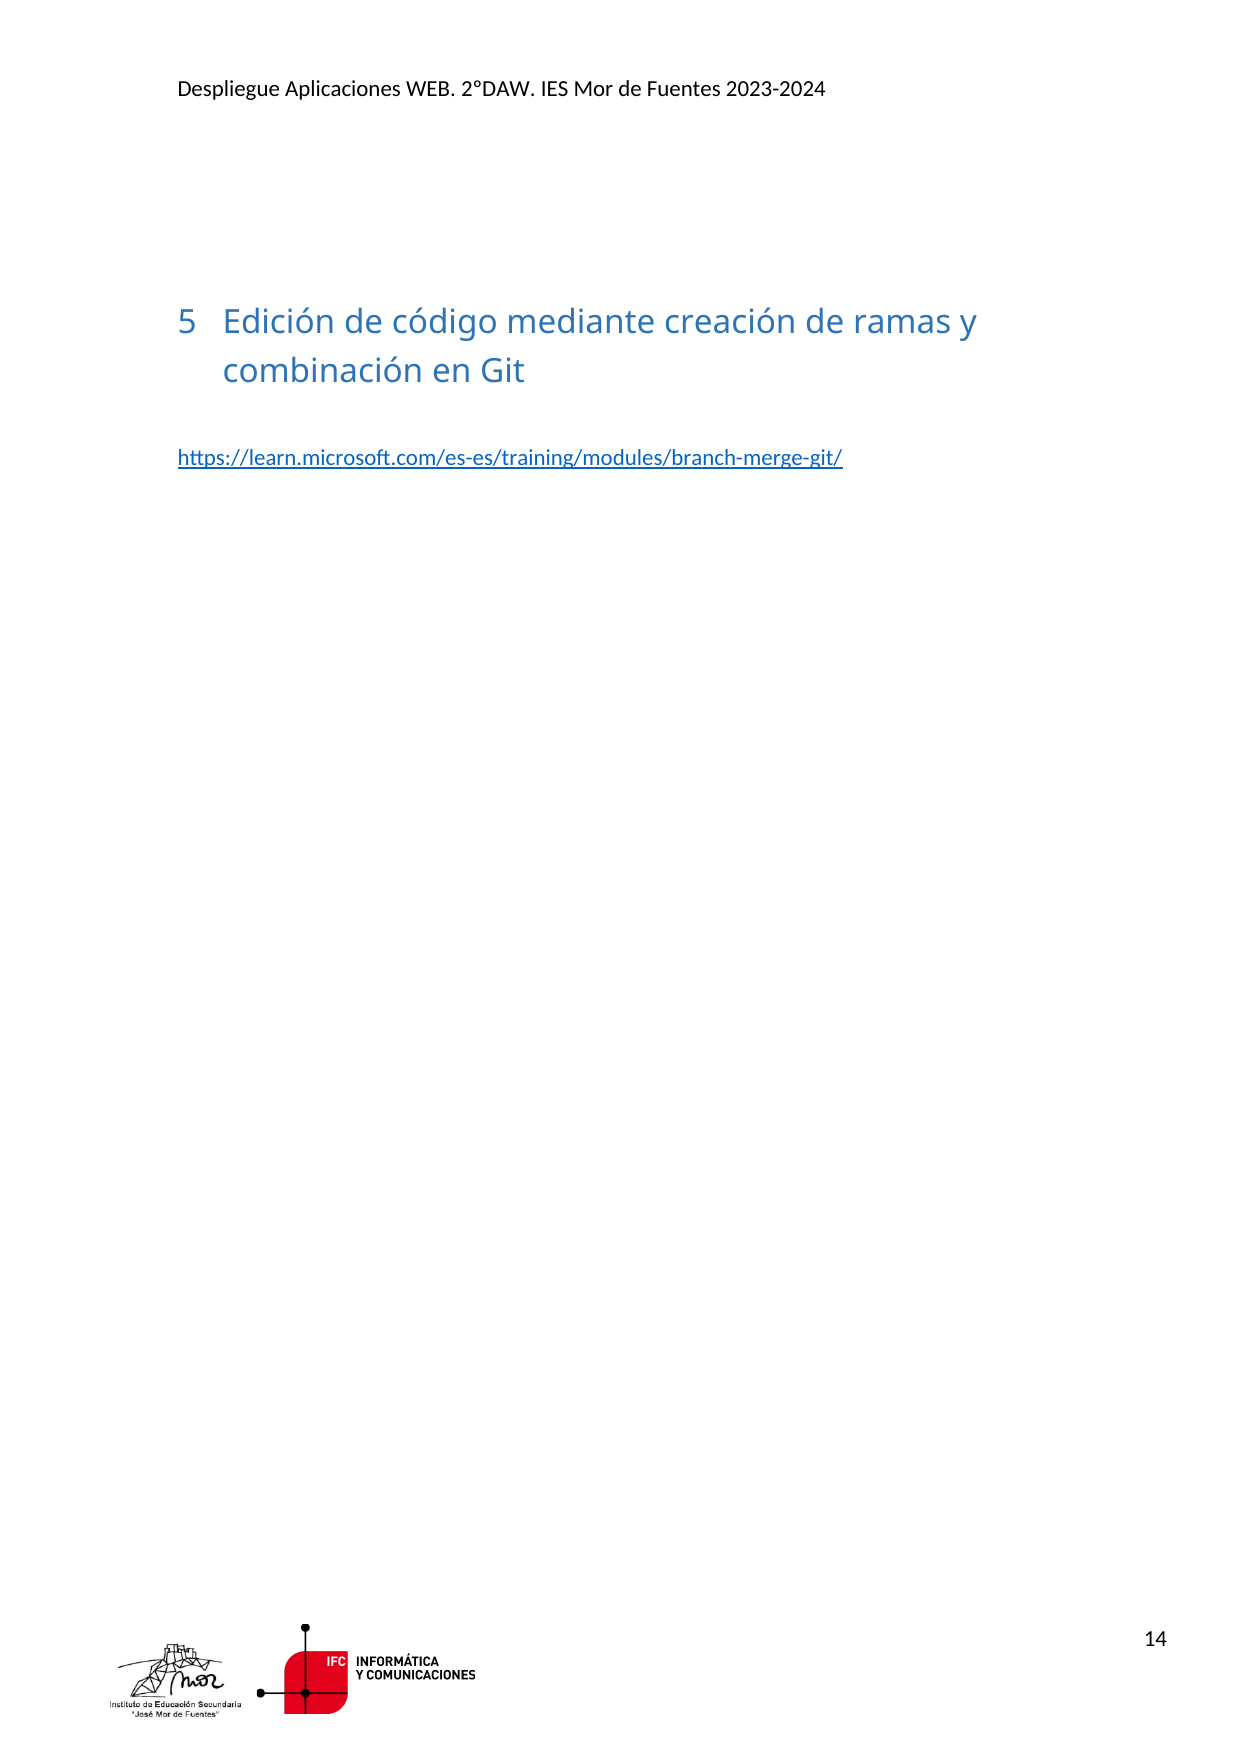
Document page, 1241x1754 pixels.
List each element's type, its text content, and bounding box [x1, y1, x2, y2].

subtitle Edición de código mediante creación de ramas y combinación en Git [177, 298, 1167, 393]
picture [100, 1631, 249, 1736]
picture [256, 1624, 475, 1714]
text https://learn.microsoft.com/es-es/training/modules/branch-merge-git/ [177, 443, 1167, 471]
